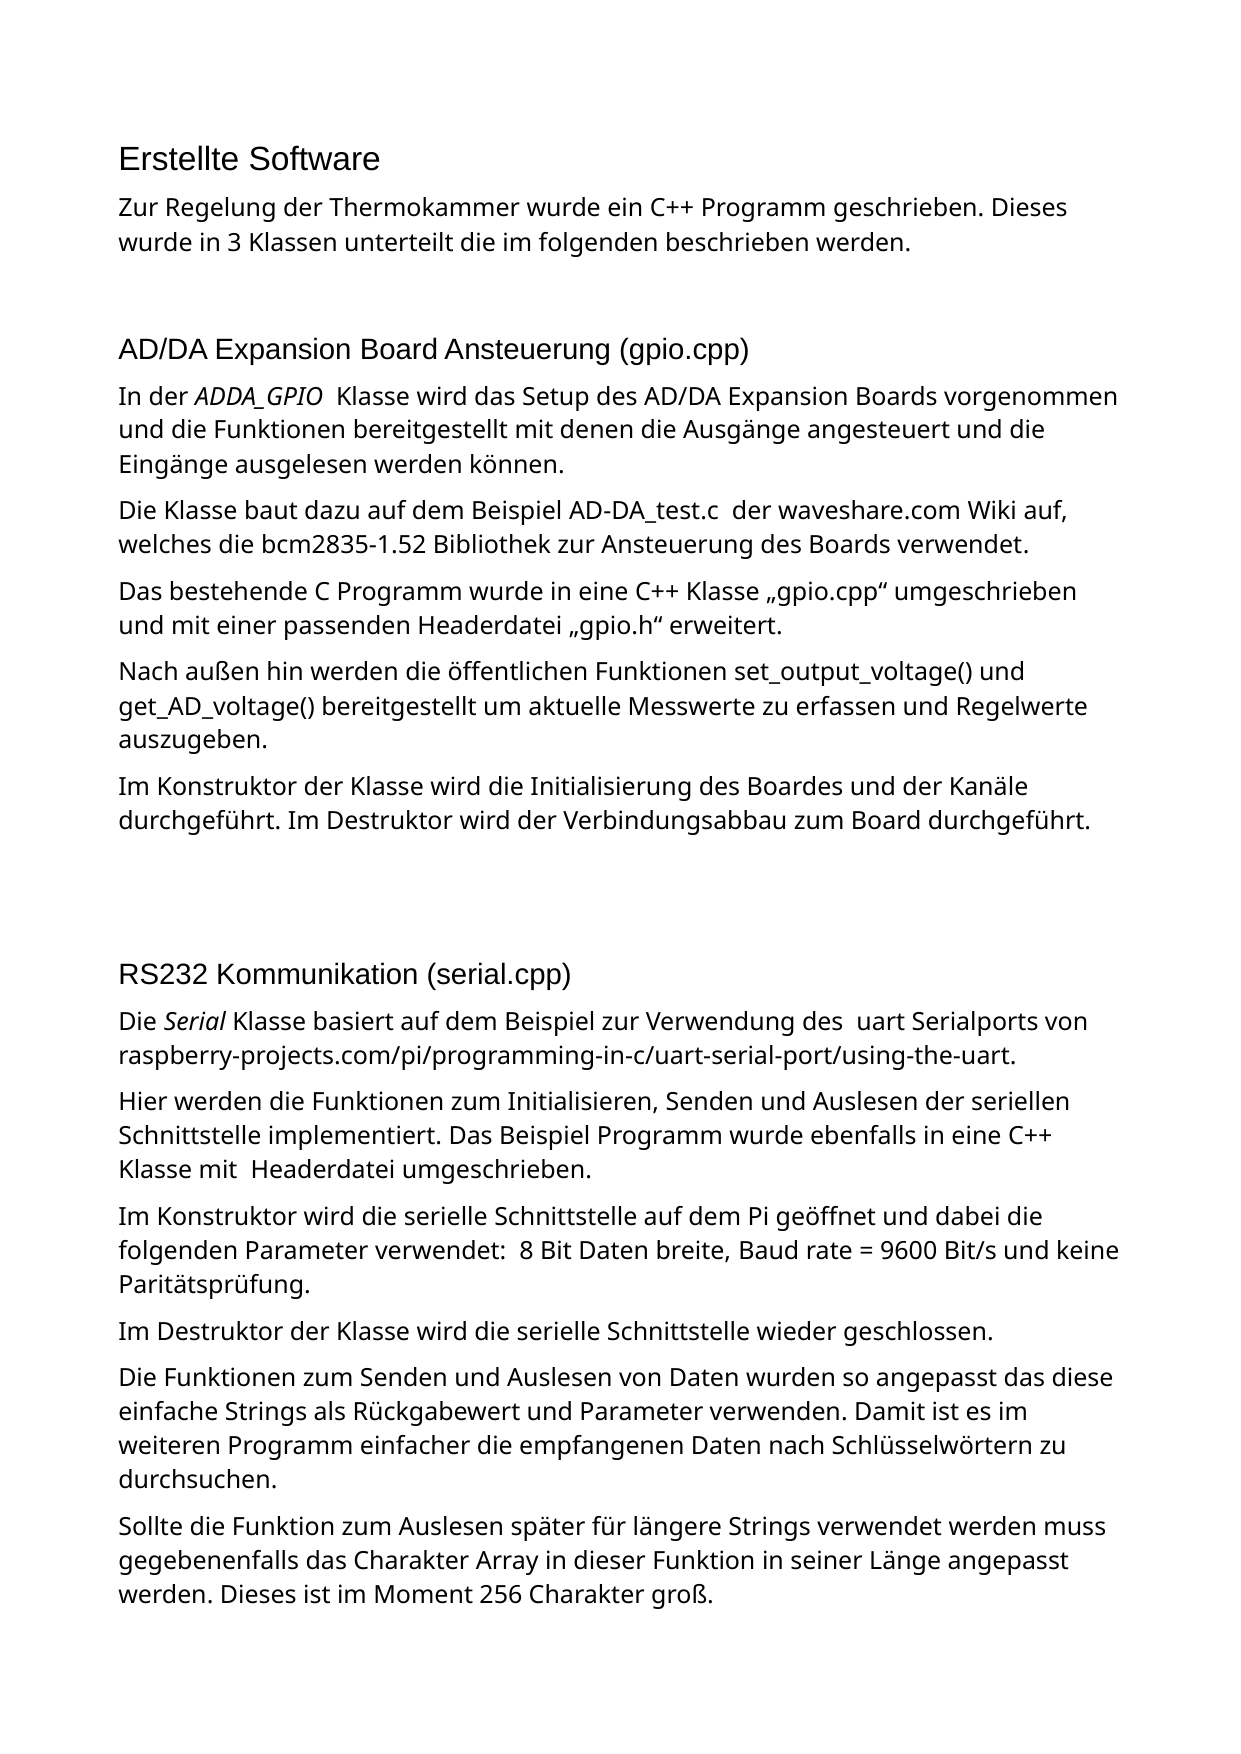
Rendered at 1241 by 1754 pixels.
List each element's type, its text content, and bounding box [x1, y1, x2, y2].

text Die Klasse baut dazu auf dem Beispiel AD-DA_test.c der waveshare.com Wiki auf, welches die bcm2835-1.52 Bibliothek zur Ansteuerung des Boards verwendet. [118, 493, 1122, 561]
text Das bestehende C Programm wurde in eine C++ Klasse „gpio.cpp“ umgeschrieben und mit einer passenden Headerdatei „gpio.h“ erweitert. [118, 573, 1122, 642]
text Die Funktionen zum Senden und Auslesen von Daten wurden so angepasst das diese einfache Strings als Rückgabewert und Parameter verwenden. Damit ist es im weiteren Programm einfacher die empfangenen Daten nach Schlüsselwörtern zu durchsuchen. [118, 1360, 1122, 1496]
text Nach außen hin werden die öffentlichen Funktionen set_output_voltage() und get_AD_voltage() bereitgestellt um aktuelle Messwerte zu erfassen und Regelwerte auszugeben. [118, 654, 1122, 756]
text Zur Regelung der Thermokammer wurde ein C++ Programm geschrieben. Dieses wurde in 3 Klassen unterteilt die im folgenden beschrieben werden. [118, 190, 1122, 258]
text Im Konstruktor der Klasse wird die Initialisierung des Boardes und der Kanäle durchgeführt. Im Destruktor wird der Verbindungsabbau zum Board durchgeführt. [118, 769, 1122, 837]
subtitle Erstellte Software [118, 139, 1122, 178]
text Sollte die Funktion zum Auslesen später für längere Strings verwendet werden muss gegebenenfalls das Charakter Array in dieser Funktion in seiner Länge angepasst werden. Dieses ist im Moment 256 Charakter groß. [118, 1509, 1122, 1611]
subtitle AD/DA Expansion Board Ansteuerung (gpio.cpp) [118, 332, 1122, 366]
text Die Serial Klasse basiert auf dem Beispiel zur Verwendung des uart Serialports von raspberry-projects.com/pi/programming-in-c/uart-serial-port/using-the-uart. [118, 1003, 1122, 1071]
text Im Destruktor der Klasse wird die serielle Schnittstelle wieder geschlossen. [118, 1313, 1122, 1347]
text In der ADDA_GPIO Klasse wird das Setup des AD/DA Expansion Boards vorgenommen und die Funktionen bereitgestellt mit denen die Ausgänge angesteuert und die Eingänge ausgelesen werden können. [118, 378, 1122, 480]
text Im Konstruktor wird die serielle Schnittstelle auf dem Pi geöffnet und dabei die folgenden Parameter verwendet: 8 Bit Daten breite, Baud rate = 9600 Bit/s und keine Paritätsprüfung. [118, 1199, 1122, 1301]
text Hier werden die Funktionen zum Initialisieren, Senden und Auslesen der seriellen Schnittstelle implementiert. Das Beispiel Programm wurde ebenfalls in eine C++ Klasse mit Headerdatei umgeschrieben. [118, 1084, 1122, 1186]
subtitle RS232 Kommunikation (serial.cpp) [118, 957, 1122, 991]
